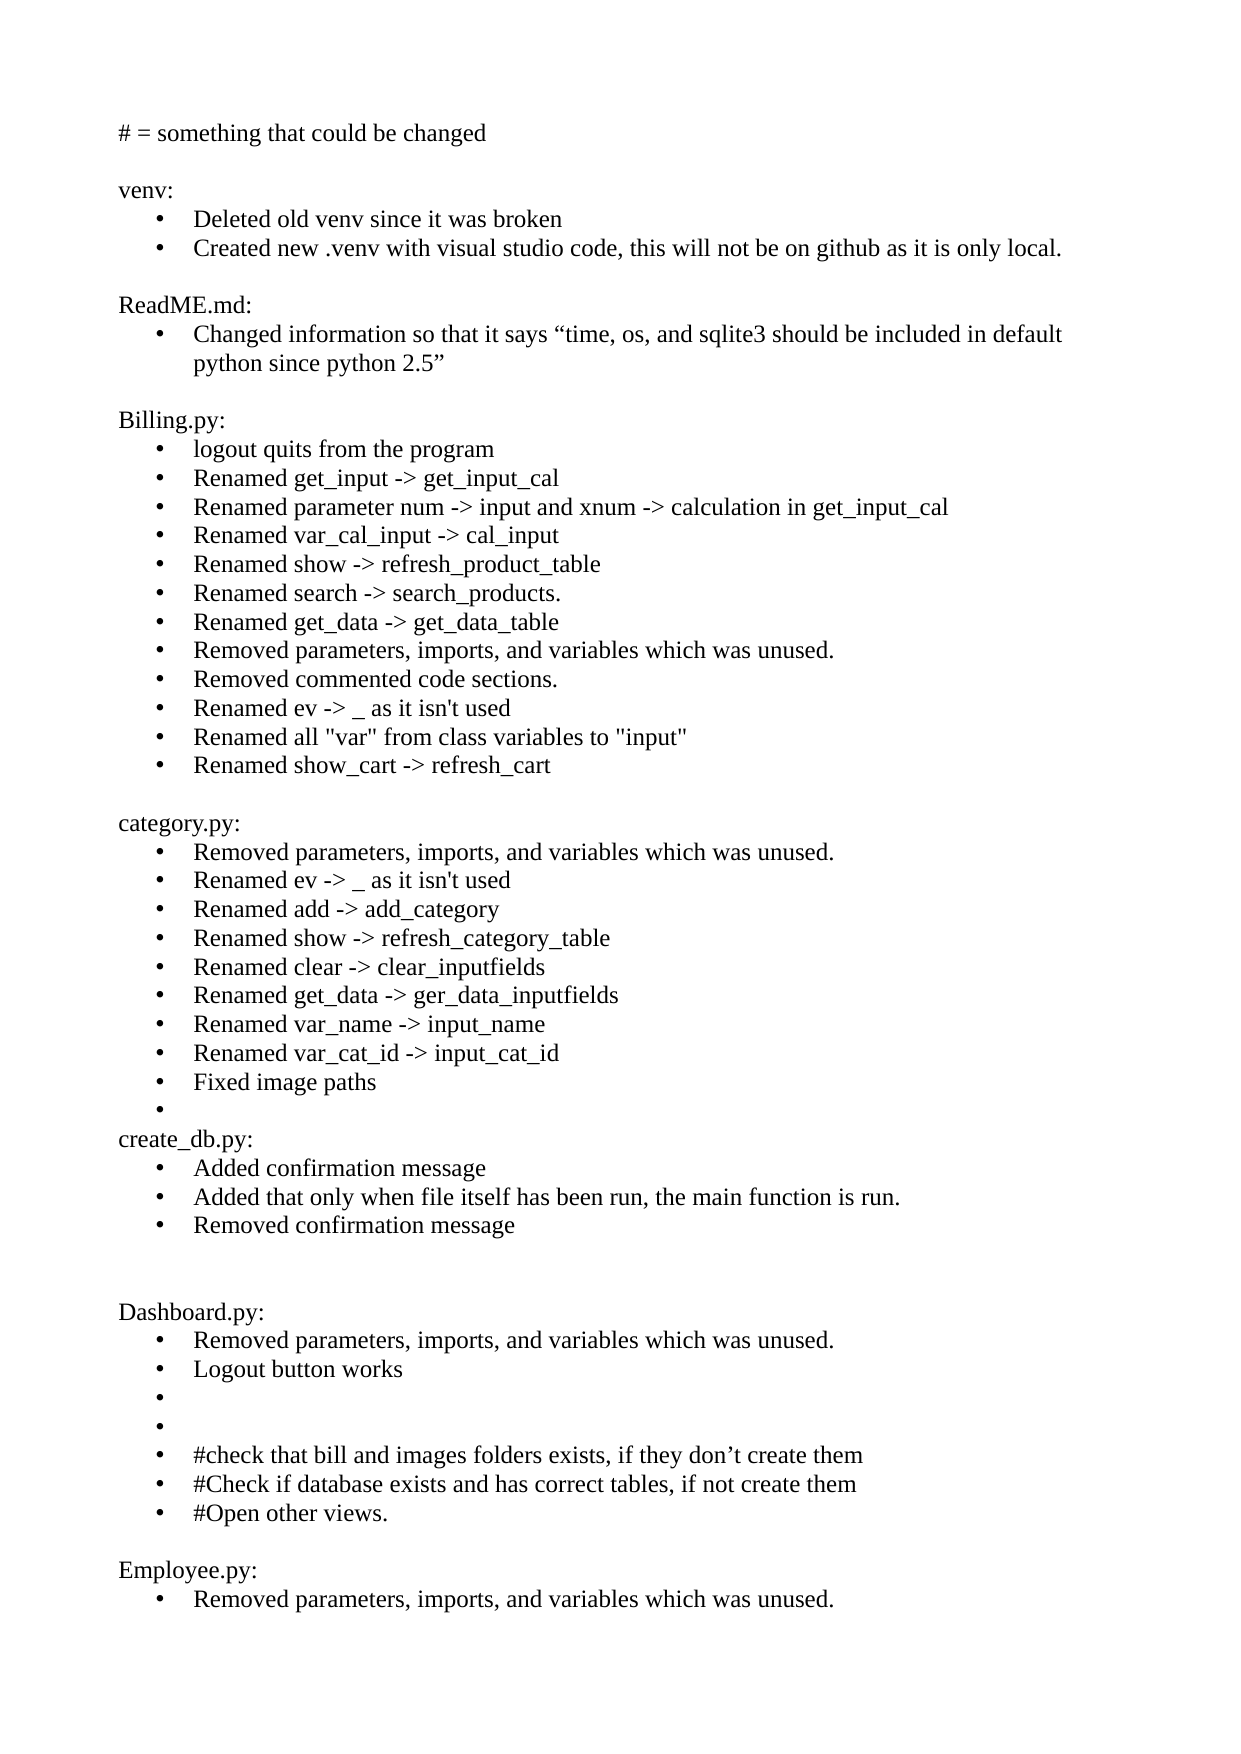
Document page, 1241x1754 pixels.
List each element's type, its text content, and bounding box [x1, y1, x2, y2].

list Added that only when file itself has been run, the main function is run. [156, 1182, 1122, 1211]
list Removed parameters, imports, and variables which was unused. [156, 837, 1122, 866]
list Renamed search -> search_products. [156, 578, 1122, 607]
list Renamed show -> refresh_product_table [156, 549, 1122, 578]
list Renamed add -> add_category [156, 894, 1122, 923]
text create_db.py: [118, 1124, 1122, 1153]
list Removed confirmation message [156, 1211, 1122, 1239]
list Removed parameters, imports, and variables which was unused. [156, 1584, 1122, 1613]
list Renamed var_cat_id -> input_cat_id [156, 1038, 1122, 1067]
list #Check if database exists and has correct tables, if not create them [156, 1469, 1122, 1498]
list Renamed var_cal_input -> cal_input [156, 521, 1122, 549]
list Renamed clear -> clear_inputfields [156, 952, 1122, 981]
list Renamed show_cart -> refresh_cart [156, 751, 1122, 779]
list Changed information so that it says “time, os, and sqlite3 should be included in default python since python 2.5” [156, 319, 1122, 377]
list Renamed ev -> _ as it isn't used [156, 866, 1122, 894]
text Billing.py: [118, 406, 1122, 434]
list Deleted old venv since it was broken [156, 204, 1122, 233]
list logout quits from the program [156, 434, 1122, 463]
list #check that bill and images folders exists, if they don’t create them [156, 1441, 1122, 1469]
list Fixed image paths [156, 1067, 1122, 1096]
list #Open other views. [156, 1498, 1122, 1527]
list Renamed all "var" from class variables to "input" [156, 722, 1122, 751]
list Removed parameters, imports, and variables which was unused. [156, 636, 1122, 664]
list Logout button works [156, 1354, 1122, 1383]
list Removed parameters, imports, and variables which was unused. [156, 1326, 1122, 1354]
text ReadME.md: [118, 291, 1122, 319]
text Employee.py: [118, 1556, 1122, 1584]
text # = something that could be changed [118, 118, 1122, 147]
text category.py: [118, 808, 1122, 837]
text Dashboard.py: [118, 1297, 1122, 1326]
list Renamed get_data -> ger_data_inputfields [156, 981, 1122, 1009]
list Renamed get_input -> get_input_cal [156, 463, 1122, 492]
list Added confirmation message [156, 1153, 1122, 1182]
list Renamed var_name -> input_name [156, 1009, 1122, 1038]
list Renamed parameter num -> input and xnum -> calculation in get_input_cal [156, 492, 1122, 521]
text venv: [118, 176, 1122, 204]
list Created new .venv with visual studio code, this will not be on github as it is only local. [156, 233, 1122, 262]
list Renamed get_data -> get_data_table [156, 607, 1122, 636]
list Renamed ev -> _ as it isn't used [156, 693, 1122, 722]
list Removed commented code sections. [156, 664, 1122, 693]
list Renamed show -> refresh_category_table [156, 923, 1122, 952]
